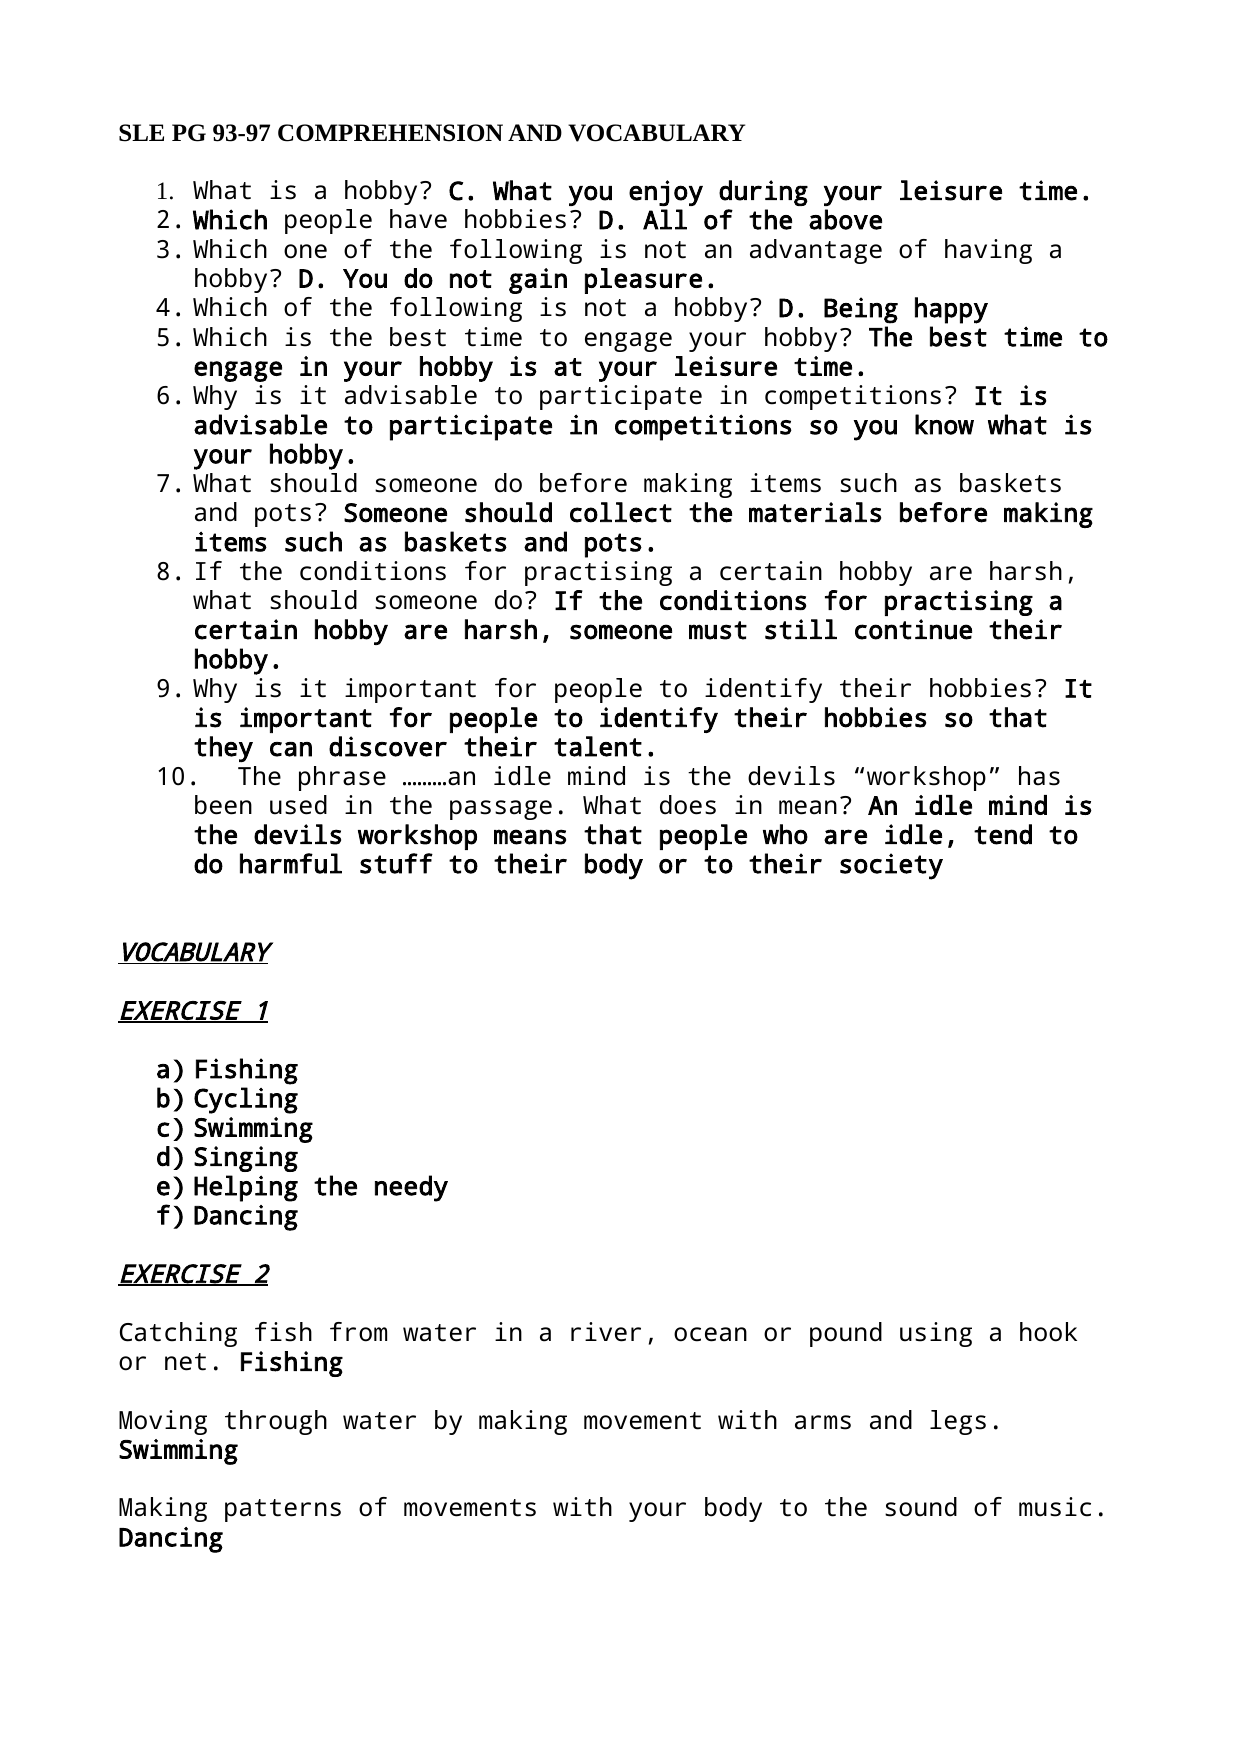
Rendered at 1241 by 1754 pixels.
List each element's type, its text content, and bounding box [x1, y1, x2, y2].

text EXERCISE 2 [118, 1259, 1122, 1289]
list Swimming [156, 1113, 1122, 1142]
text Making patterns of movements with your body to the sound of music. Dancing [118, 1494, 1122, 1552]
list What should someone do before making items such as baskets and pots? Someone should collect the materials before making items such as baskets and pots. [156, 469, 1122, 557]
list Why is it important for people to identify their hobbies? It is important for people to identify their hobbies so that they can discover their talent. [156, 674, 1122, 762]
list Which people have hobbies? D. All of the above [156, 206, 1122, 235]
list Dancing [156, 1201, 1122, 1230]
list Why is it advisable to participate in competitions? It is advisable to participate in competitions so you know what is your hobby. [156, 381, 1122, 469]
list If the conditions for practising a certain hobby are harsh, what should someone do? If the conditions for practising a certain hobby are harsh, someone must still continue their hobby. [156, 557, 1122, 674]
list What is a hobby? C. What you enjoy during your leisure time. [156, 176, 1122, 206]
text VOCABULARY [118, 937, 1122, 967]
list Which of the following is not a hobby? D. Being happy [156, 293, 1122, 323]
text Catching fish from water in a river, ocean or pound using a hook or net. Fishing [118, 1318, 1122, 1377]
list Helping the needy [156, 1172, 1122, 1201]
list The phrase ………an idle mind is the devils “workshop” has been used in the passage. What does in mean? An idle mind is the devils workshop means that people who are idle, tend to do harmful stuff to their body or to their society [156, 762, 1122, 879]
list Cycling [156, 1084, 1122, 1113]
list Which is the best time to engage your hobby? The best time to engage in your hobby is at your leisure time. [156, 323, 1122, 381]
list Fishing [156, 1054, 1122, 1084]
text Moving through water by making movement with arms and legs. Swimming [118, 1406, 1122, 1464]
list Singing [156, 1142, 1122, 1172]
text EXERCISE 1 [118, 996, 1122, 1025]
list Which one of the following is not an advantage of having a hobby? D. You do not gain pleasure. [156, 235, 1122, 293]
